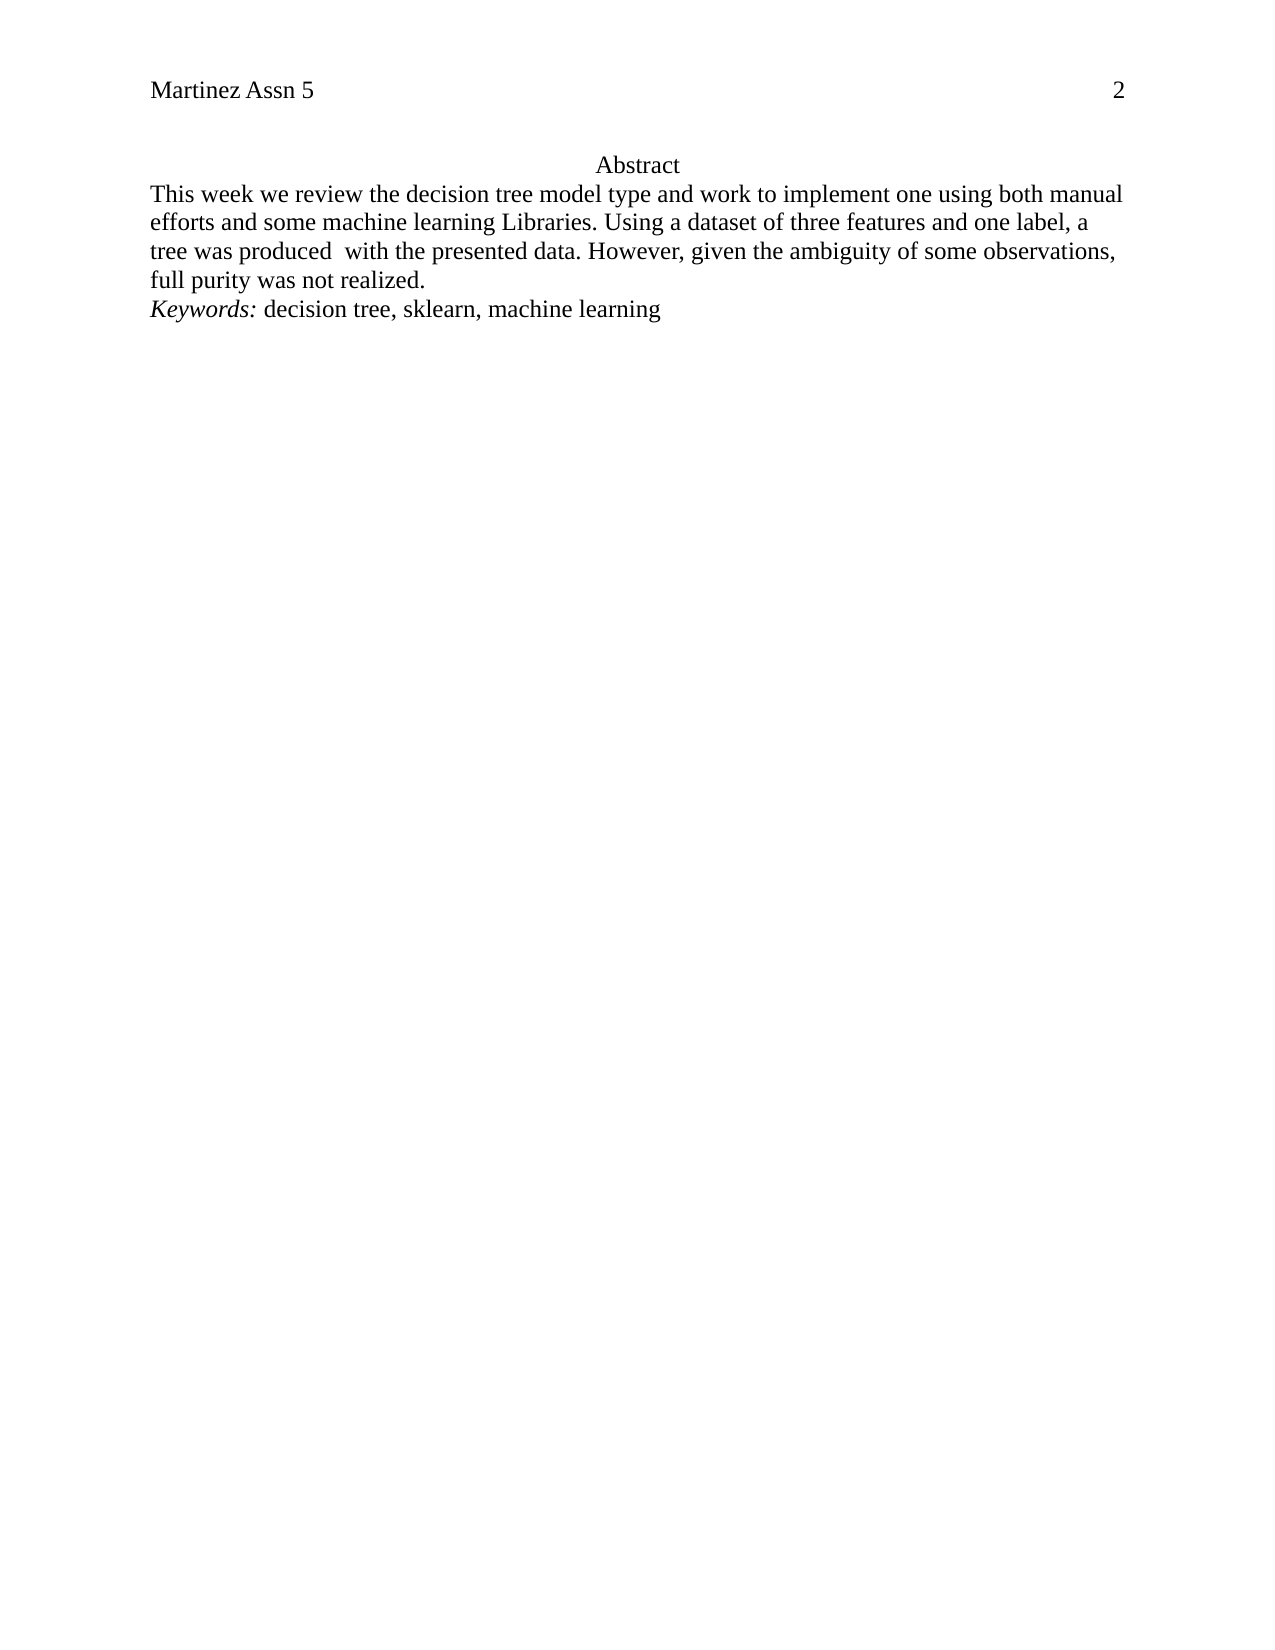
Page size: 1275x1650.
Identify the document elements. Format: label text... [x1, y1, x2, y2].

subtitle Abstract [150, 150, 1125, 179]
text This week we review the decision tree model type and work to implement one using both manual efforts and some machine learning Libraries. Using a dataset of three features and one label, a tree was produced with the presented data. However, given the ambiguity of some observations, full purity was not realized. [150, 179, 1125, 294]
text Keywords: decision tree, sklearn, machine learning [150, 294, 1125, 322]
